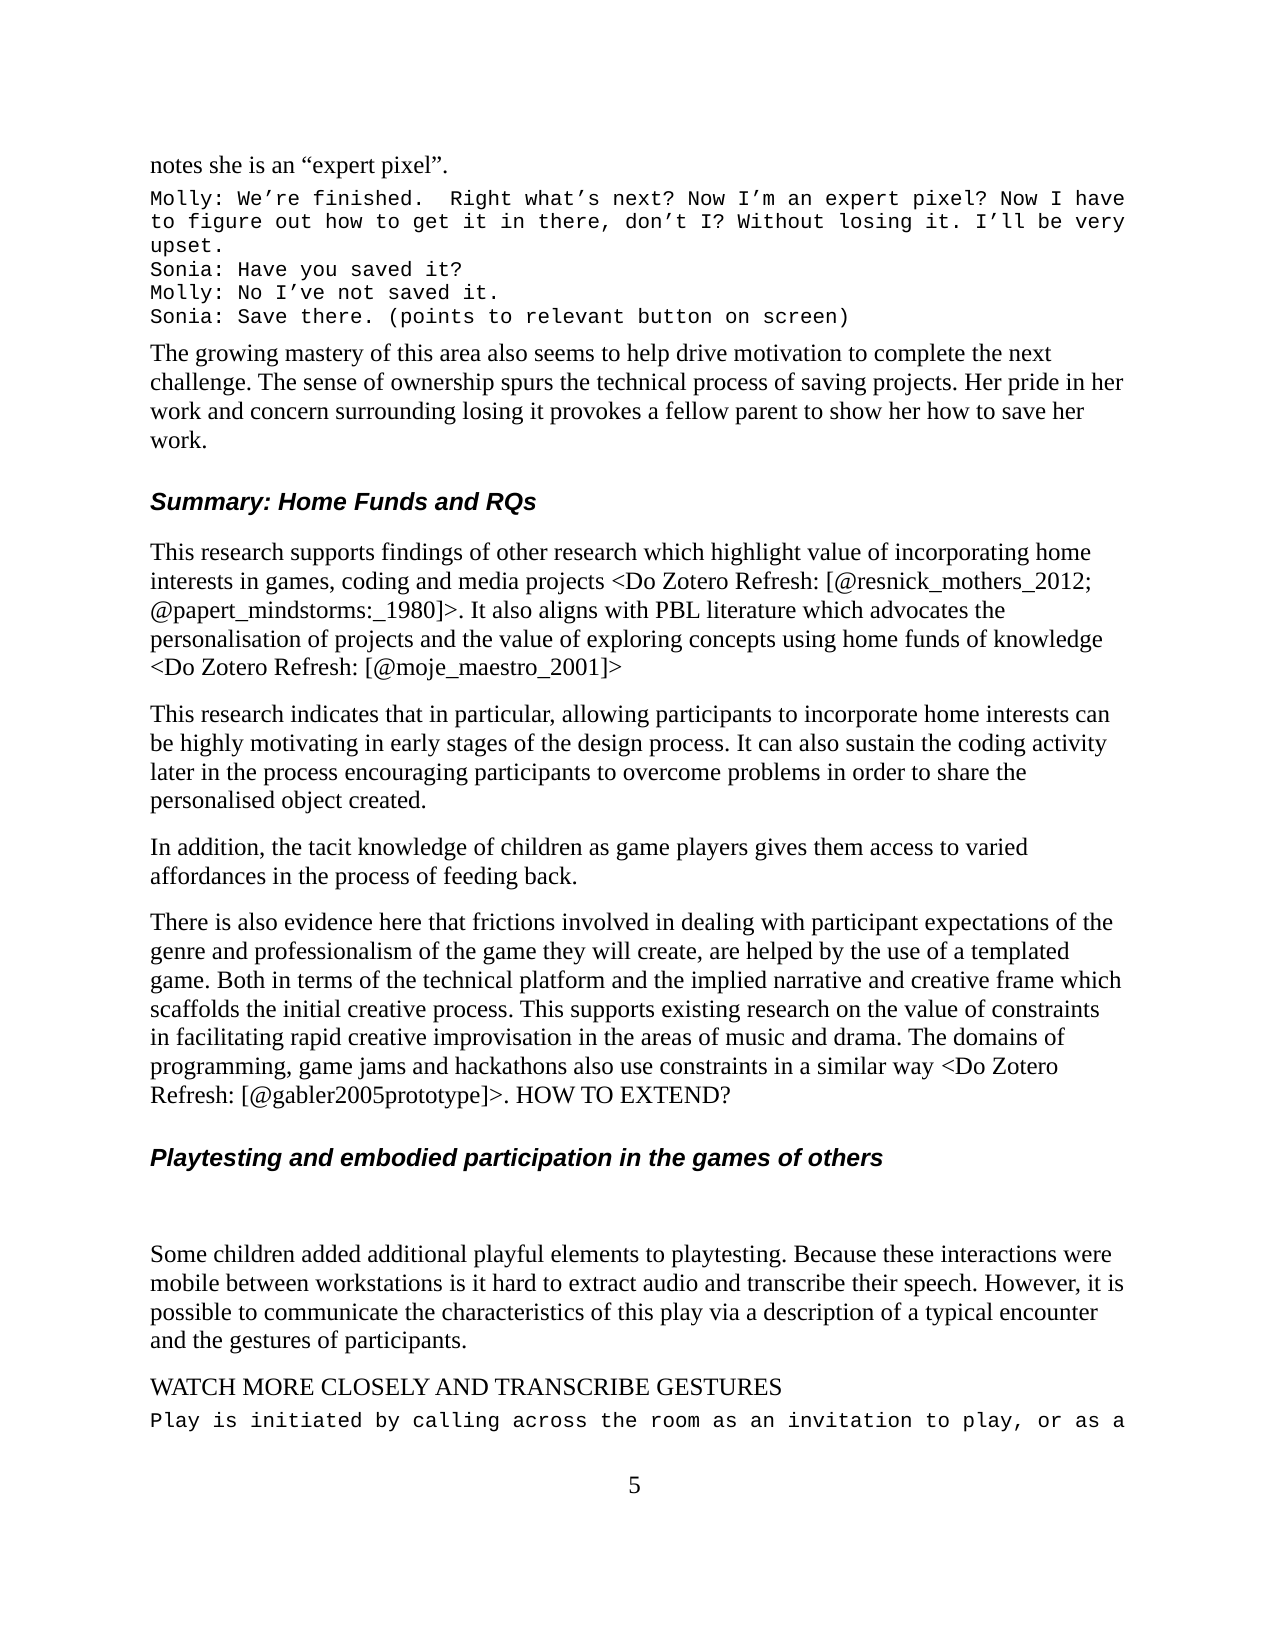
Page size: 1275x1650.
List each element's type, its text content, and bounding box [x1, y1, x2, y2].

text The growing mastery of this area also seems to help drive motivation to complete the next challenge. The sense of ownership spurs the technical process of saving projects. Her pride in her work and concern surrounding losing it provokes a fellow parent to show her how to save her work. [150, 338, 1125, 453]
text notes she is an “expert pixel”. [150, 150, 1125, 179]
text In addition, the tacit knowledge of children as game players gives them access to varied affordances in the process of feeding back. [150, 832, 1125, 889]
text Molly: We’re finished. Right what’s next? Now I’m an expert pixel? Now I have to figure out how to get it in there, don’t I? Without losing it. I’ll be very upset. [150, 188, 1125, 259]
subtitle Playtesting and embodied participation in the games of others [150, 1143, 1125, 1171]
text Molly: No I’ve not saved it. [150, 282, 1125, 306]
text Sonia: Save there. (points to relevant button on screen) [150, 306, 1125, 329]
text There is also evidence here that frictions involved in dealing with participant expectations of the genre and professionalism of the game they will create, are helped by the use of a templated game. Both in terms of the technical platform and the implied narrative and creative frame which scaffolds the initial creative process. This supports existing research on the value of constraints in facilitating rapid creative improvisation in the areas of music and drama. The domains of programming, game jams and hackathons also use constraints in a similar way <Do Zotero Refresh: [@gabler2005prototype]>. HOW TO EXTEND? [150, 907, 1125, 1109]
text Sonia: Have you saved it? [150, 259, 1125, 282]
text Play is initiated by calling across the room as an invitation to play, or as a [150, 1410, 1125, 1434]
text This research supports findings of other research which highlight value of incorporating home interests in games, coding and media projects <Do Zotero Refresh: [@resnick_mothers_2012; @papert_mindstorms:_1980]>. It also aligns with PBL literature which advocates the personalisation of projects and the value of exploring concepts using home funds of knowledge <Do Zotero Refresh: [@moje_maestro_2001]> [150, 537, 1125, 681]
text This research indicates that in particular, allowing participants to incorporate home interests can be highly motivating in early stages of the design process. It can also sustain the coding activity later in the process encouraging participants to overcome problems in order to share the personalised object created. [150, 699, 1125, 814]
subtitle Summary: Home Funds and RQs [150, 487, 1125, 516]
text Some children added additional playful elements to playtesting. Because these interactions were mobile between workstations is it hard to extract audio and transcribe their speech. However, it is possible to communicate the characteristics of this play via a description of a typical encounter and the gestures of participants. [150, 1239, 1125, 1354]
text WATCH MORE CLOSELY AND TRANSCRIBE GESTURES [150, 1372, 1125, 1401]
